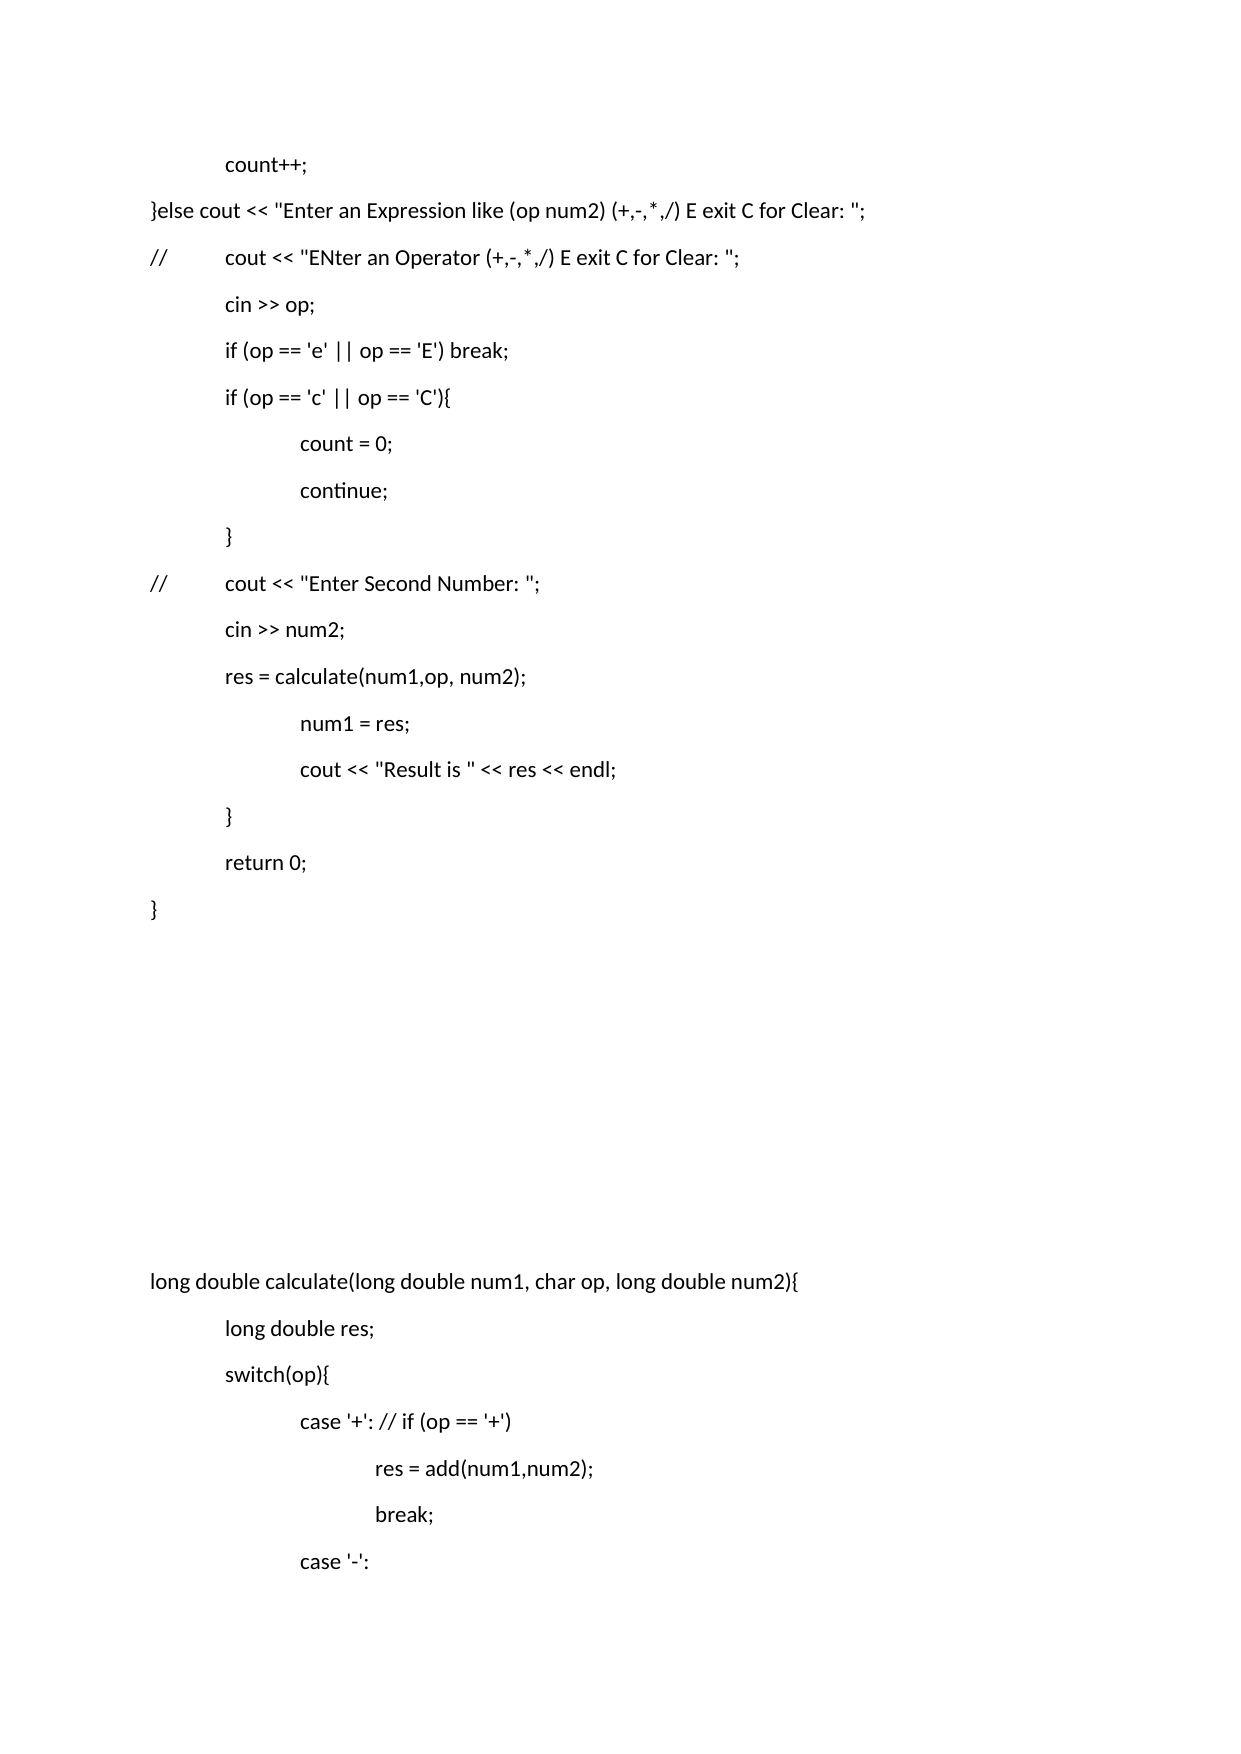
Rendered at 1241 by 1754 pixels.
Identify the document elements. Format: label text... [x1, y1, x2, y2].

text count = 0; [150, 429, 1090, 457]
text switch(op){ [150, 1361, 1090, 1389]
text cin >> num2; [150, 616, 1090, 644]
text // cout << "ENter an Operator (+,-,*,/) E exit C for Clear: "; [150, 243, 1090, 271]
text if (op == 'e' || op == 'E') break; [150, 336, 1090, 364]
text break; [150, 1500, 1090, 1528]
text res = calculate(num1,op, num2); [150, 662, 1090, 690]
text case '-': [150, 1547, 1090, 1575]
text num1 = res; [150, 709, 1090, 737]
text count++; [150, 150, 1090, 178]
text long double res; [150, 1314, 1090, 1342]
text } [150, 895, 1090, 923]
text // cout << "Enter Second Number: "; [150, 569, 1090, 597]
text cin >> op; [150, 290, 1090, 318]
text if (op == 'c' || op == 'C'){ [150, 383, 1090, 411]
text res = add(num1,num2); [150, 1454, 1090, 1482]
text case '+': // if (op == '+') [150, 1407, 1090, 1435]
text cout << "Result is " << res << endl; [150, 755, 1090, 783]
text return 0; [150, 848, 1090, 876]
text long double calculate(long double num1, char op, long double num2){ [150, 1267, 1090, 1296]
text continue; [150, 476, 1090, 504]
text } [150, 522, 1090, 551]
text } [150, 802, 1090, 830]
text }else cout << "Enter an Expression like (op num2) (+,-,*,/) E exit C for Clear: "; [150, 197, 1090, 224]
